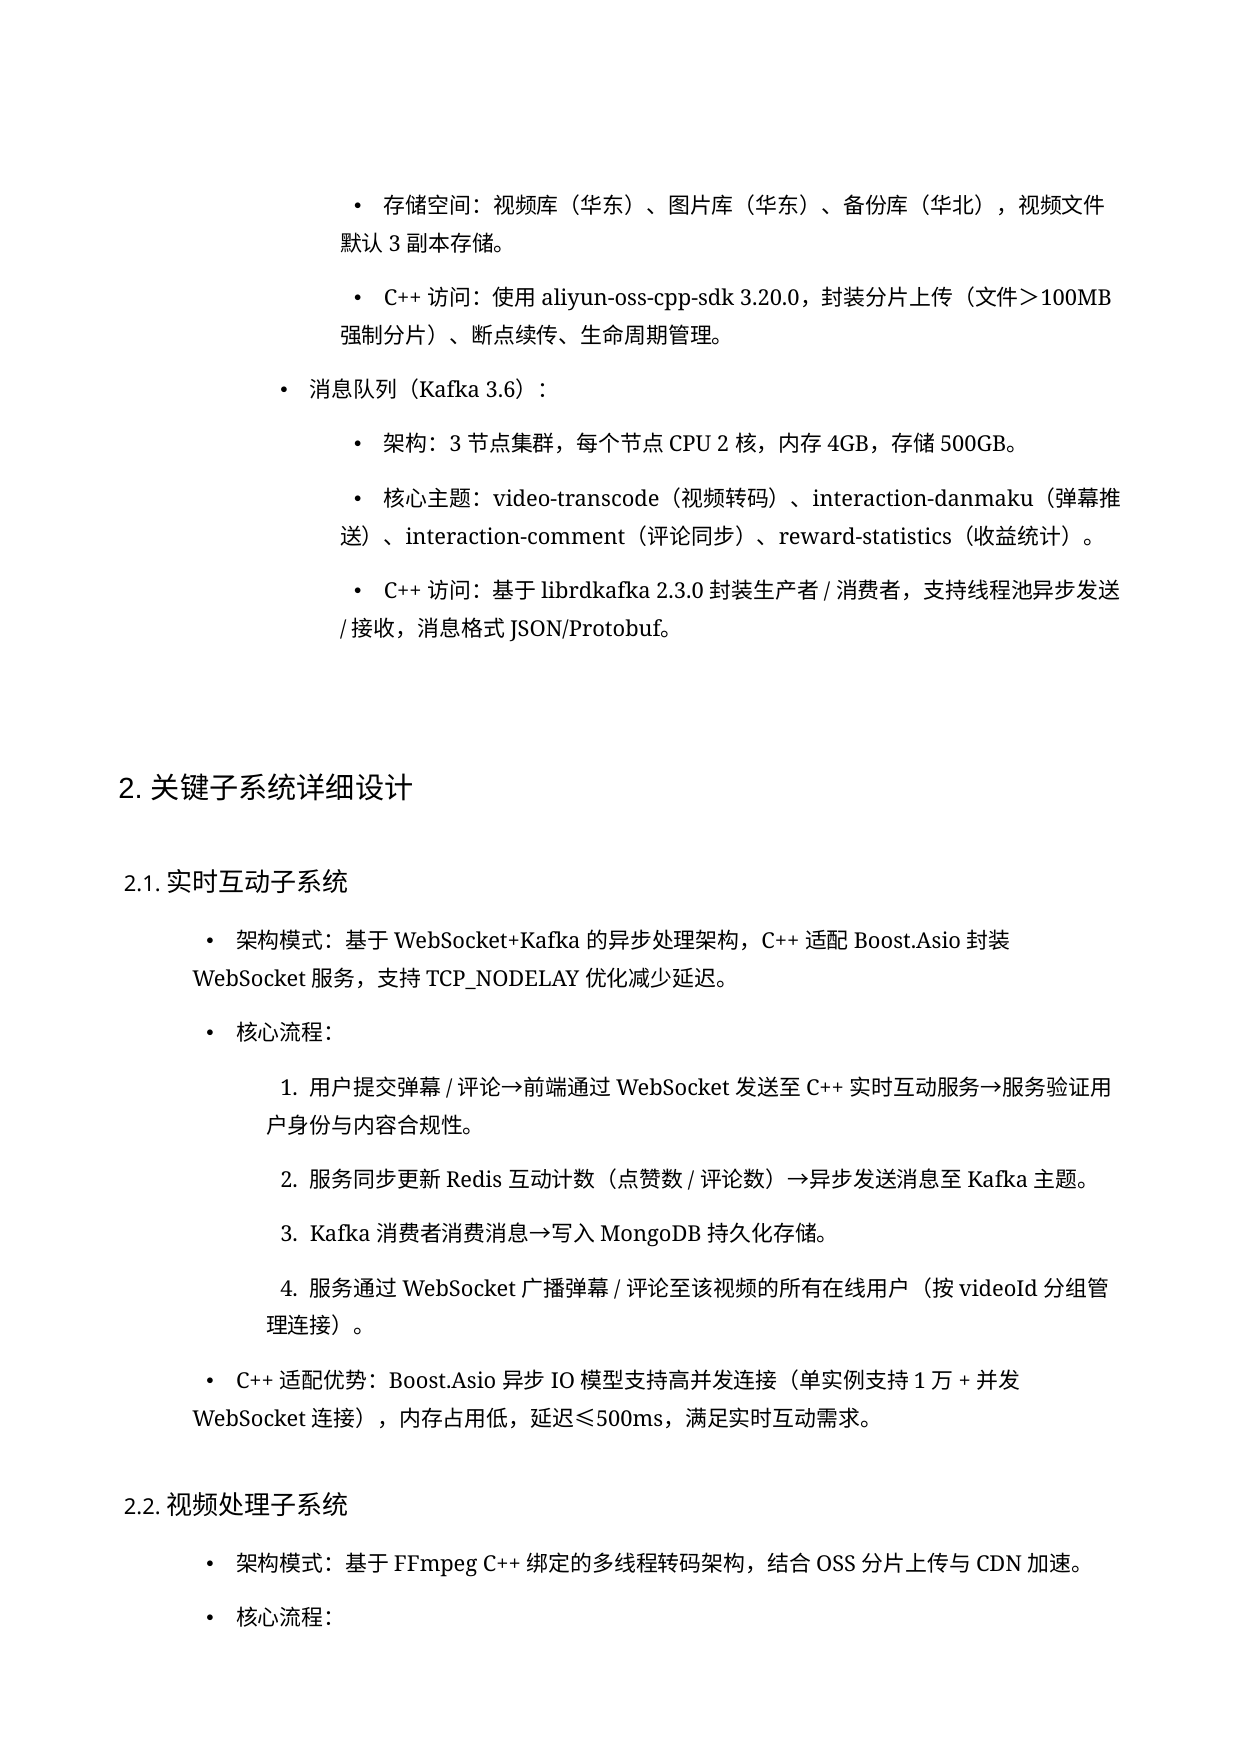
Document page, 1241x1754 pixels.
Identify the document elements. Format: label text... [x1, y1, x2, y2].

list 服务同步更新 Redis 互动计数（点赞数 / 评论数）→异步发送消息至 Kafka 主题。 [236, 1162, 1122, 1193]
list 核心流程： [162, 1015, 1122, 1047]
list C++ 访问：使用 aliyun-oss-cpp-sdk 3.20.0，封装分片上传（文件＞100MB 强制分片）、断点续传、生命周期管理。 [310, 280, 1122, 349]
list 用户提交弹幕 / 评论→前端通过 WebSocket 发送至 C++ 实时互动服务→服务验证用户身份与内容合规性。 [236, 1069, 1122, 1139]
list C++ 访问：基于 librdkafka 2.3.0 封装生产者 / 消费者，支持线程池异步发送 / 接收，消息格式 JSON/Protobuf。 [310, 573, 1122, 643]
list C++ 适配优势：Boost.Asio 异步 IO 模型支持高并发连接（单实例支持 1 万 + 并发 WebSocket 连接），内存占用低，延迟≤500ms，满足实时互动需求。 [162, 1363, 1122, 1432]
subtitle 实时互动子系统 [118, 862, 1122, 899]
list 架构模式：基于 FFmpeg C++ 绑定的多线程转码架构，结合 OSS 分片上传与 CDN 加速。 [162, 1546, 1122, 1578]
list 架构模式：基于 WebSocket+Kafka 的异步处理架构，C++ 适配 Boost.Asio 封装 WebSocket 服务，支持 TCP_NODELAY 优化减少延迟。 [162, 923, 1122, 993]
list 核心流程： [162, 1600, 1122, 1632]
list 架构：3 节点集群，每个节点 CPU 2 核，内存 4GB，存储 500GB。 [310, 426, 1122, 458]
list 服务通过 WebSocket 广播弹幕 / 评论至该视频的所有在线用户（按 videoId 分组管理连接）。 [236, 1271, 1122, 1340]
list 存储空间：视频库（华东）、图片库（华东）、备份库（华北），视频文件默认 3 副本存储。 [310, 188, 1122, 257]
subtitle 视频处理子系统 [118, 1484, 1122, 1522]
list 消息队列（Kafka 3.6）： [236, 372, 1122, 404]
list Kafka 消费者消费消息→写入 MongoDB 持久化存储。 [236, 1216, 1122, 1248]
subtitle 关键子系统详细设计 [118, 765, 1122, 807]
list 核心主题：video-transcode（视频转码）、interaction-danmaku（弹幕推送）、interaction-comment（评论同步）、reward-statistics（收益统计）。 [310, 481, 1122, 551]
